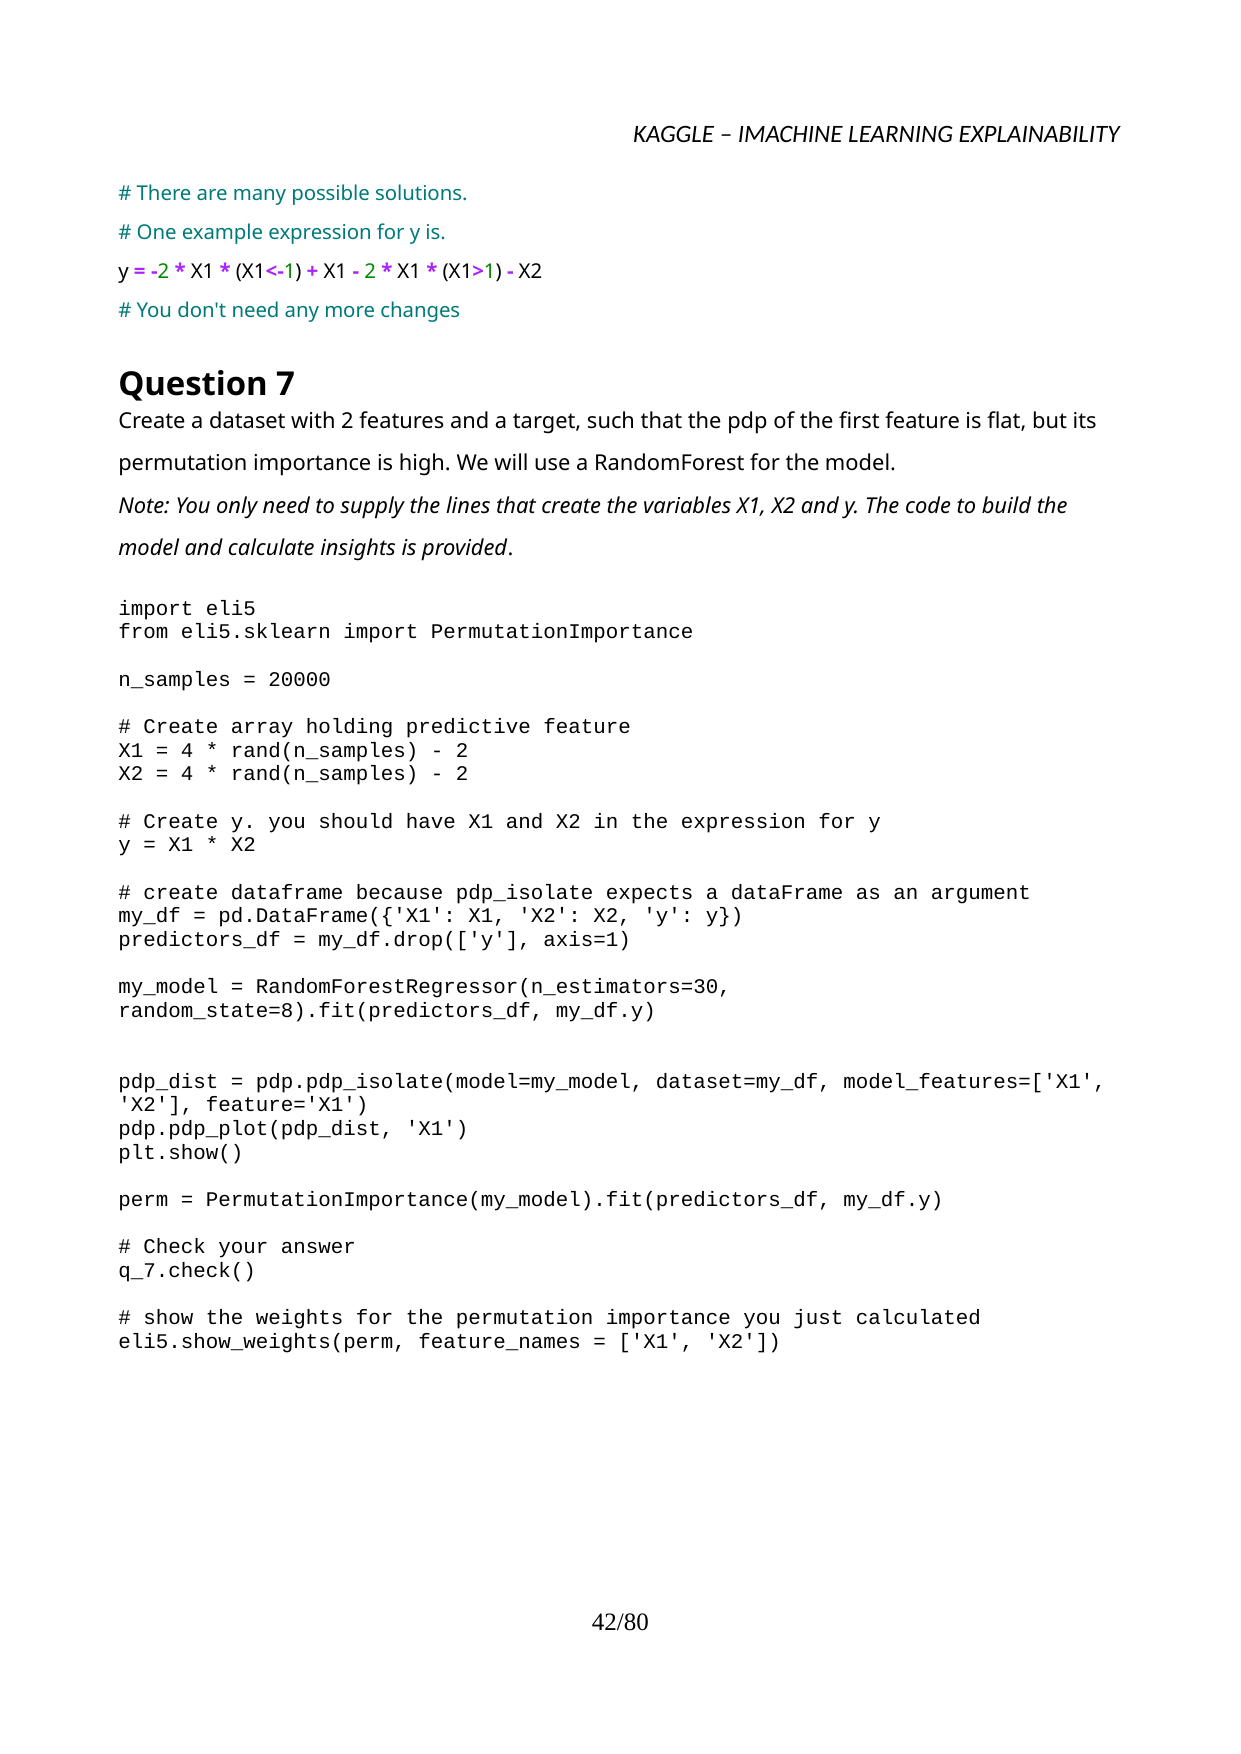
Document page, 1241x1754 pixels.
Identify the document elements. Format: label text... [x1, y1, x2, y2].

text predictors_df = my_df.drop(['y'], axis=1) [118, 929, 1122, 953]
text Note: You only need to supply the lines that create the variables X1, X2 and y. The code to build the model and calculate insights is provided. [118, 490, 1122, 562]
text from eli5.sklearn import PermutationImportance [118, 622, 1122, 645]
text pdp_dist = pdp.pdp_isolate(model=my_model, dataset=my_df, model_features=['X1', 'X2'], feature='X1') [118, 1071, 1122, 1118]
text n_samples = 20000 [118, 669, 1122, 692]
text q_7.check() [118, 1260, 1122, 1284]
text # One example expression for y is. [118, 217, 1122, 245]
text # show the weights for the permutation importance you just calculated [118, 1307, 1122, 1331]
text # Create y. you should have X1 and X2 in the expression for y [118, 811, 1122, 834]
text # You don't need any more changes [118, 296, 1122, 324]
text my_model = RandomForestRegressor(n_estimators=30, random_state=8).fit(predictors_df, my_df.y) [118, 976, 1122, 1023]
text pdp.pdp_plot(pdp_dist, 'X1') [118, 1118, 1122, 1142]
text X1 = 4 * rand(n_samples) - 2 [118, 740, 1122, 763]
text perm = PermutationImportance(my_model).fit(predictors_df, my_df.y) [118, 1189, 1122, 1213]
text y = X1 * X2 [118, 834, 1122, 858]
text eli5.show_weights(perm, feature_names = ['X1', 'X2']) [118, 1331, 1122, 1354]
text import eli5 [118, 598, 1122, 622]
text Create a dataset with 2 features and a target, such that the pdp of the first feature is flat, but its permutation importance is high. We will use a RandomForest for the model. [118, 405, 1122, 477]
subtitle Question 7 [118, 360, 1122, 405]
text # Check your answer [118, 1236, 1122, 1260]
text my_df = pd.DataFrame({'X1': X1, 'X2': X2, 'y': y}) [118, 905, 1122, 929]
text X2 = 4 * rand(n_samples) - 2 [118, 763, 1122, 787]
text # Create array holding predictive feature [118, 716, 1122, 740]
text # create dataframe because pdp_isolate expects a dataFrame as an argument [118, 882, 1122, 905]
text # There are many possible solutions. [118, 178, 1122, 206]
text y = -2 * X1 * (X1<-1) + X1 - 2 * X1 * (X1>1) - X2 [118, 257, 1122, 284]
text plt.show() [118, 1142, 1122, 1165]
